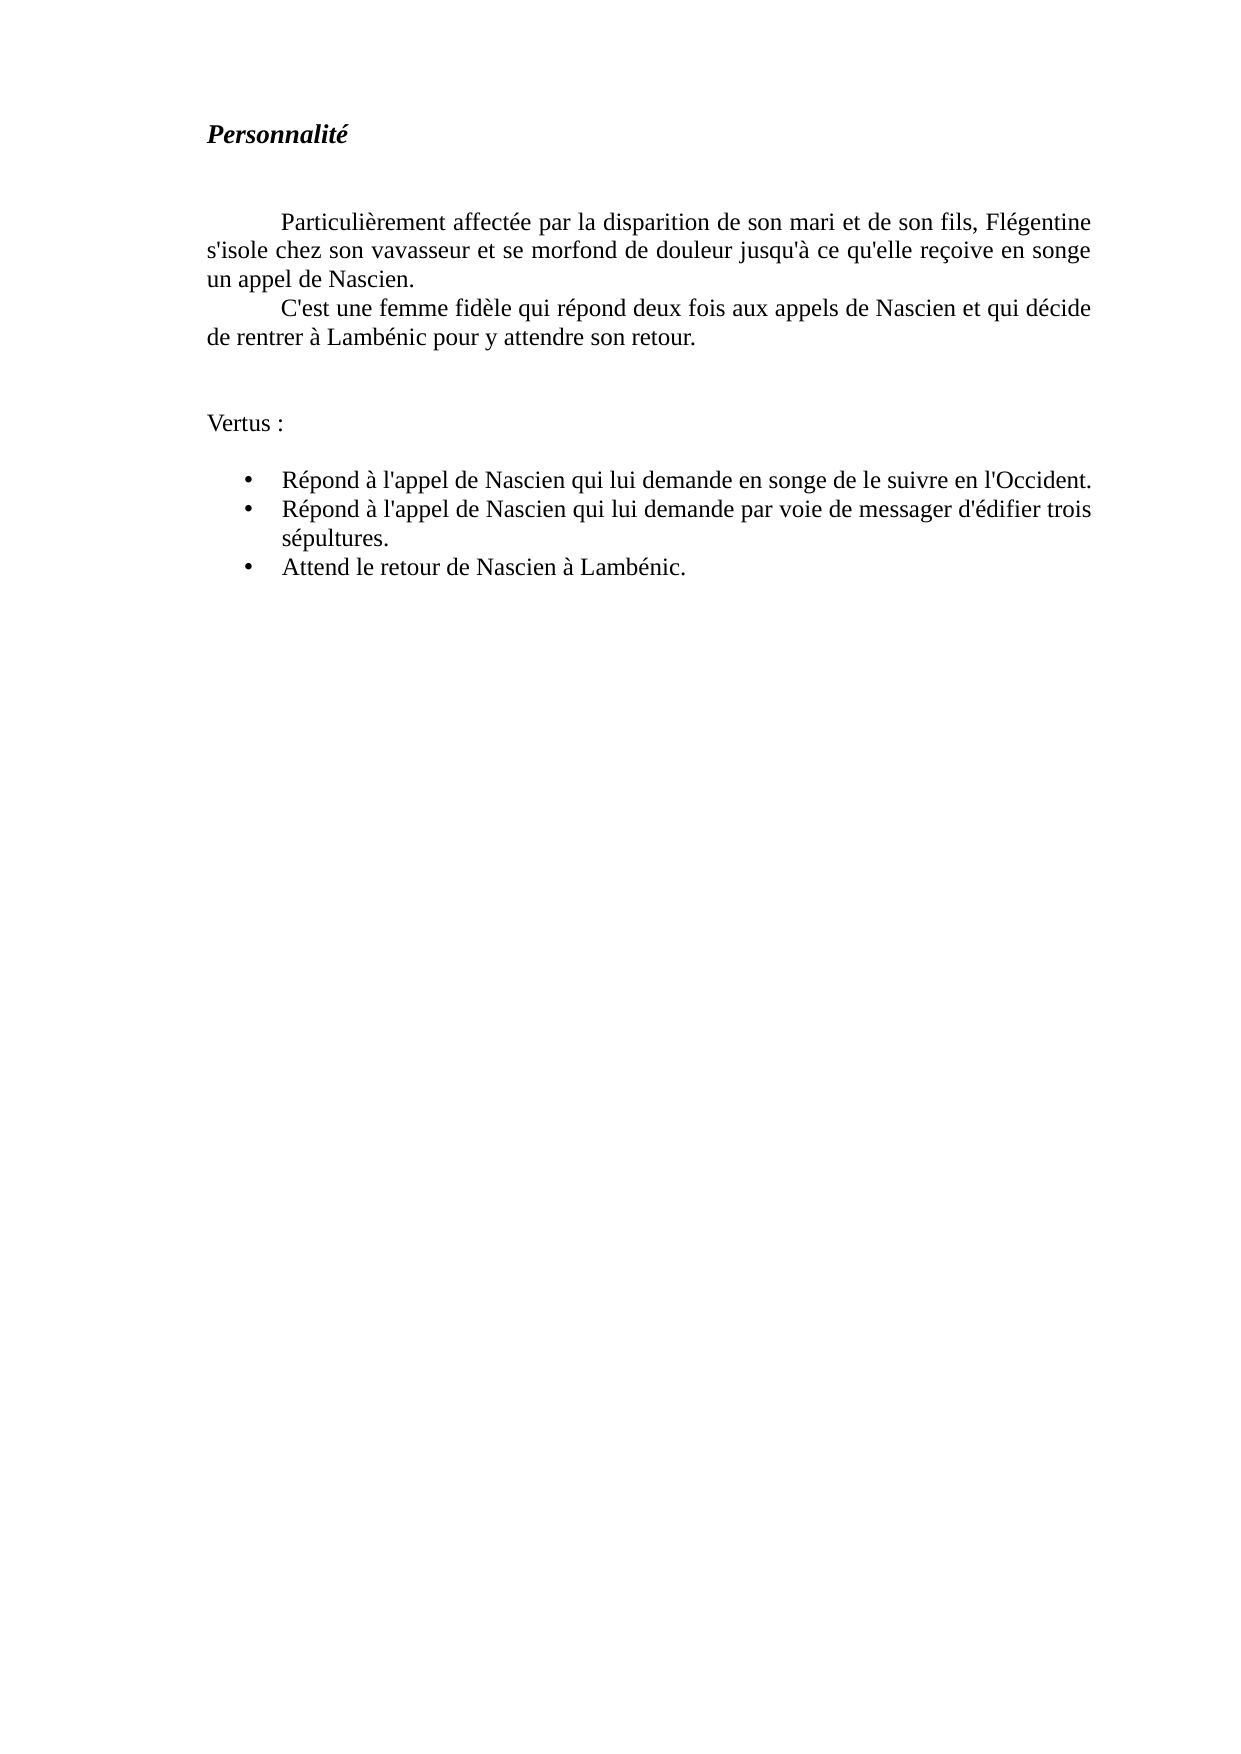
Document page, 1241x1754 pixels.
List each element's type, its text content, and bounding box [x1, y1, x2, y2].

list Répond à l'appel de Nascien qui lui demande en songe de le suivre en l'Occident. [244, 466, 1093, 494]
text C'est une femme fidèle qui répond deux fois aux appels de Nascien et qui décide de rentrer à Lambénic pour y attendre son retour. [207, 293, 1093, 351]
text Particulièrement affectée par la disparition de son mari et de son fils, Flégentine s'isole chez son vavasseur et se morfond de douleur jusqu'à ce qu'elle reçoive en songe un appel de Nascien. [207, 207, 1093, 293]
list Répond à l'appel de Nascien qui lui demande par voie de messager d'édifier trois sépultures. [244, 494, 1093, 552]
text Personnalité [207, 118, 1093, 149]
text Vertus : [207, 408, 1093, 437]
list Attend le retour de Nascien à Lambénic. [244, 552, 1093, 581]
